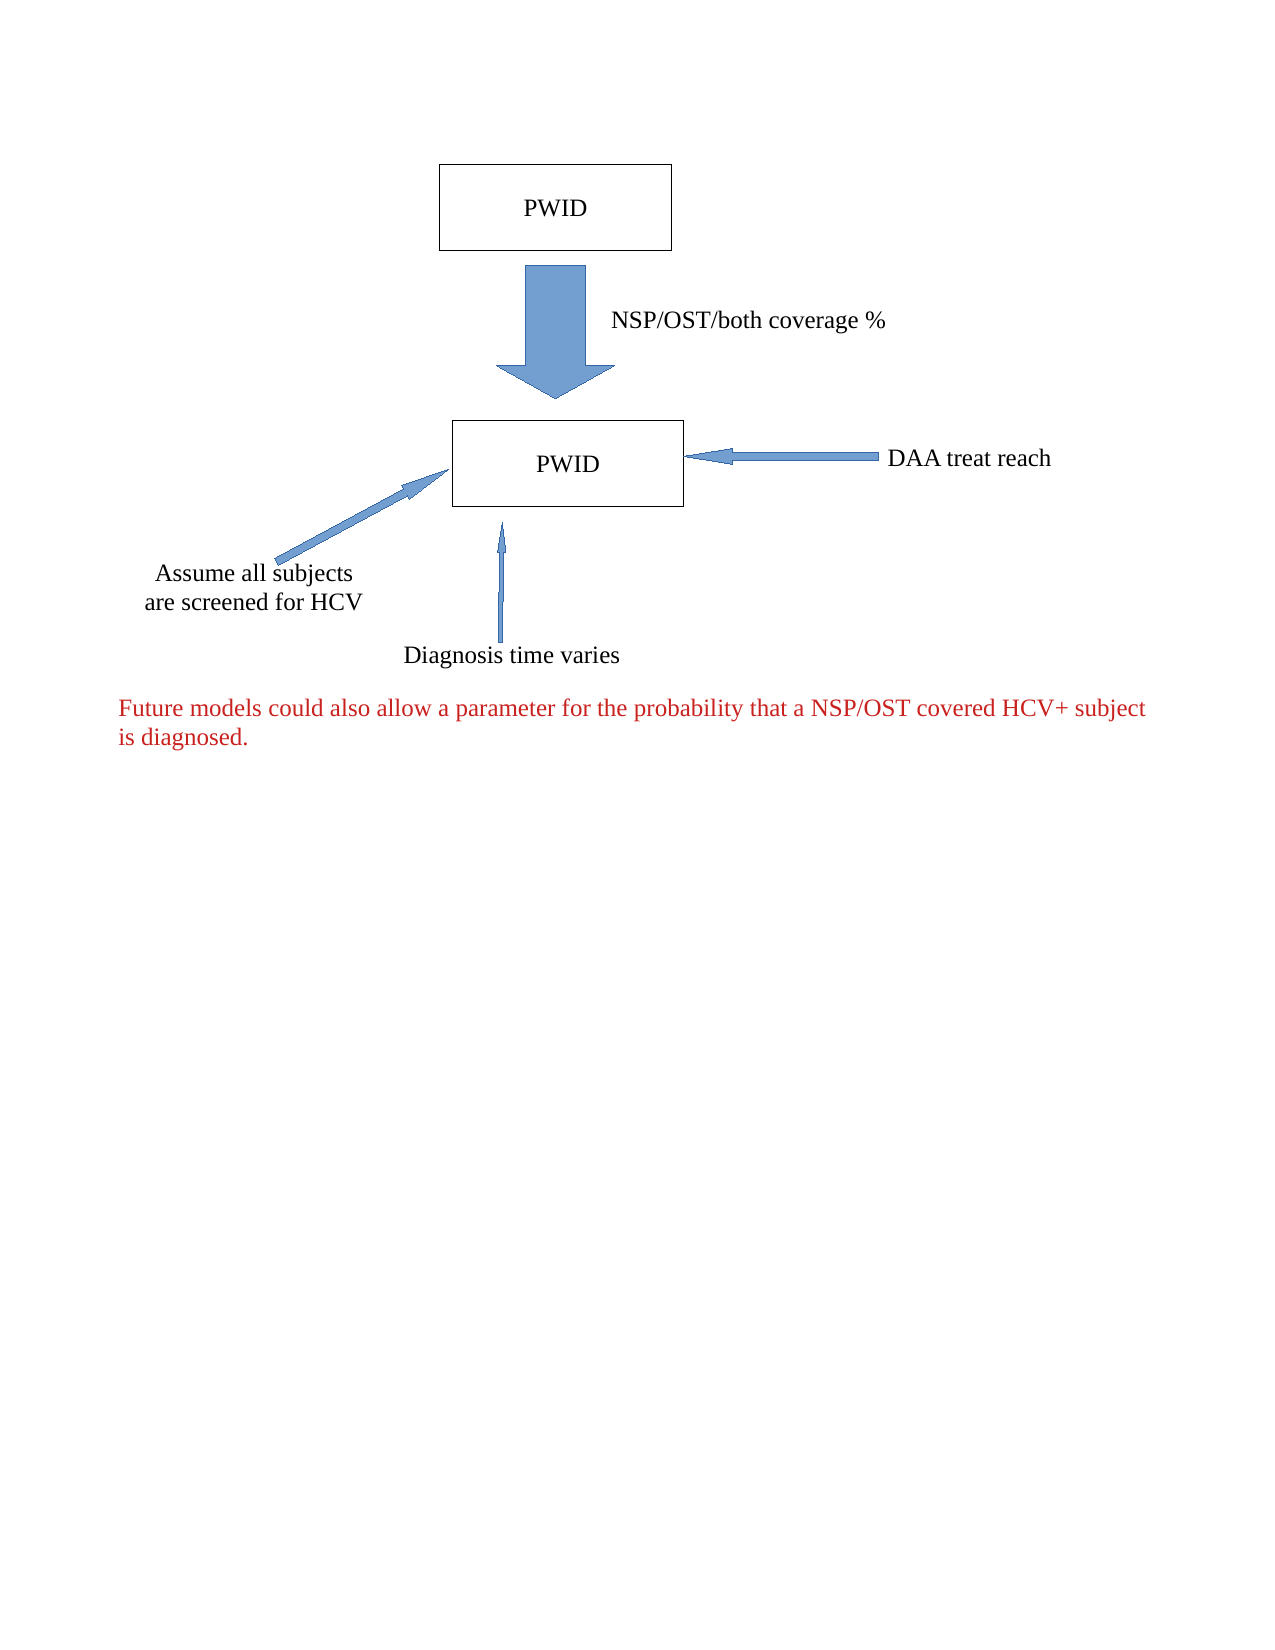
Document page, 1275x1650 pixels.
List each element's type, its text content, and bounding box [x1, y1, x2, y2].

text Future models could also allow a parameter for the probability that a NSP/OST covered HCV+ subject is diagnosed. [118, 693, 1157, 751]
